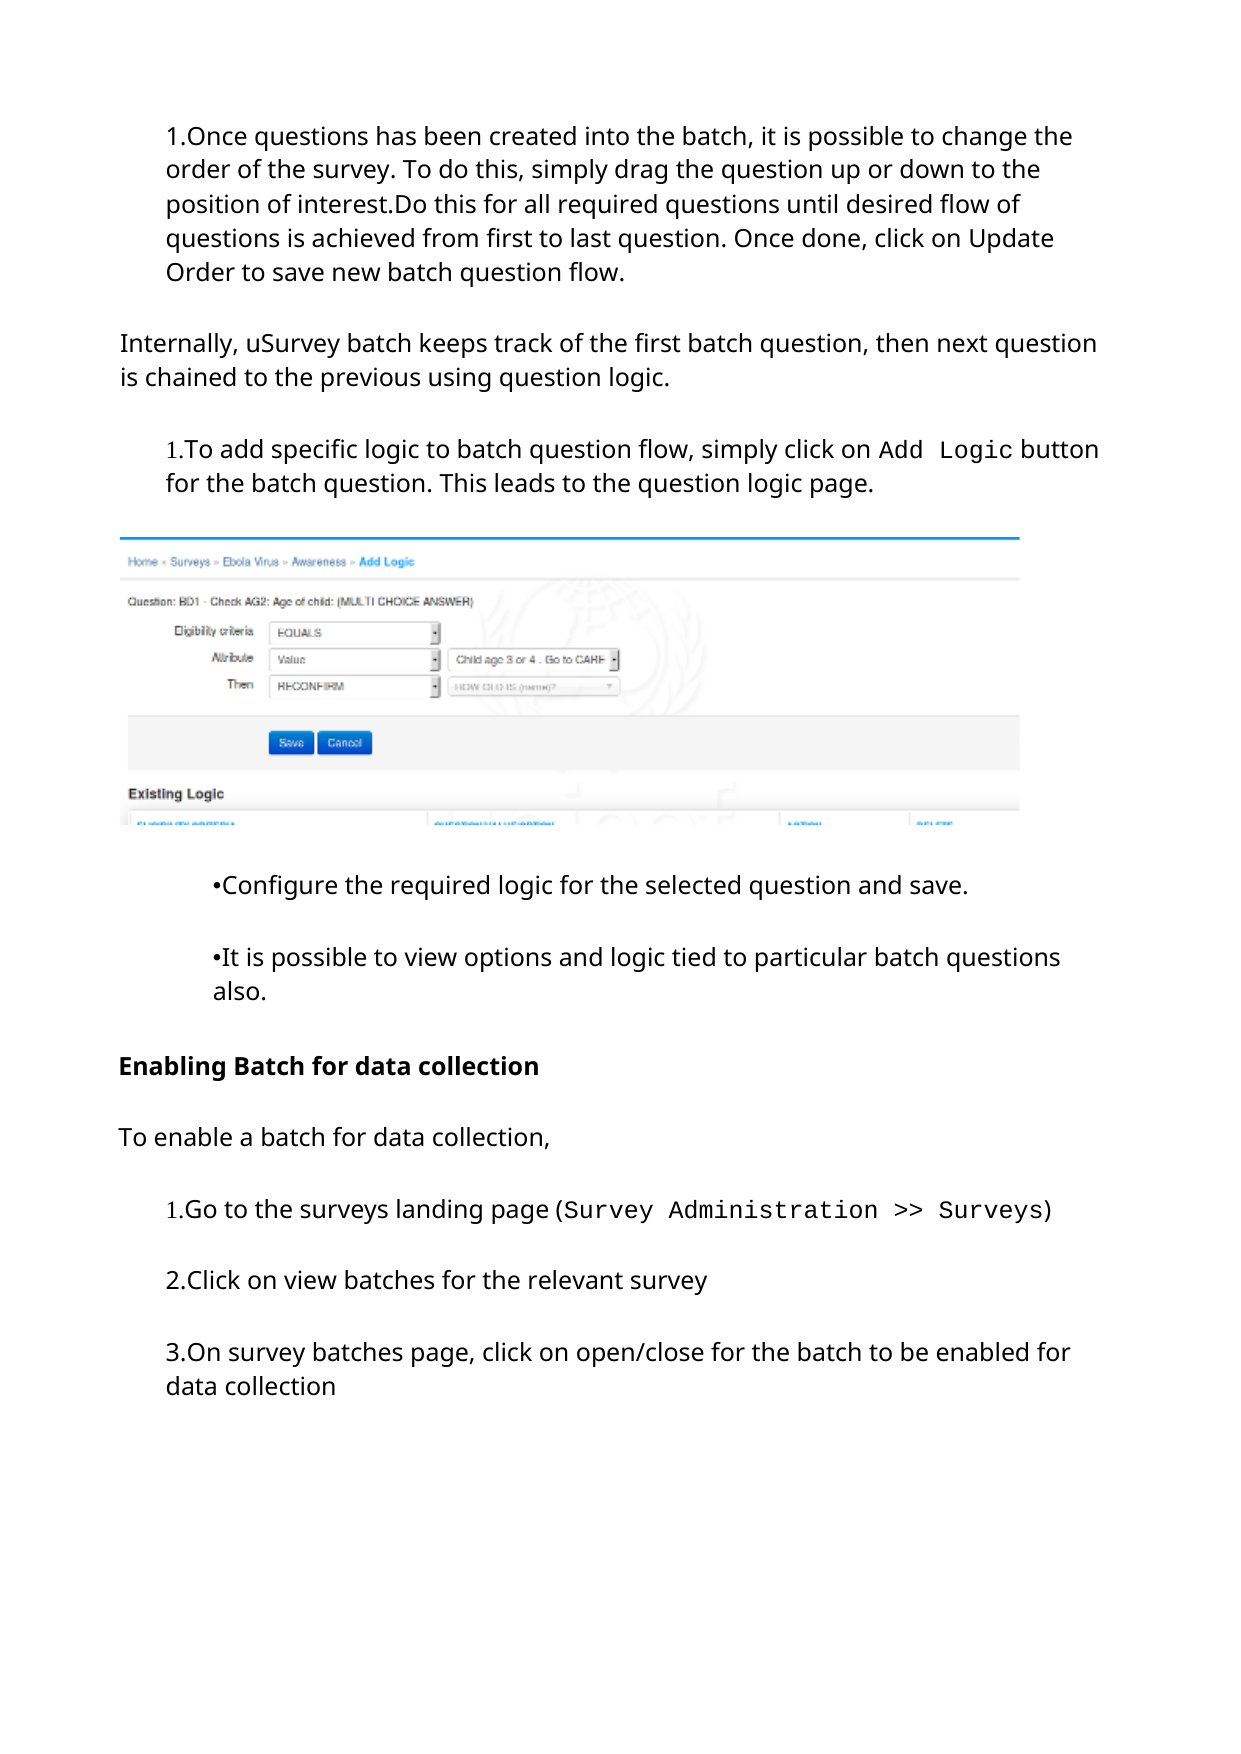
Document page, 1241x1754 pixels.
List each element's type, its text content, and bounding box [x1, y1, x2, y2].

list To add specific logic to batch question flow, simply click on Add Logic button for the batch question. This leads to the question logic page. [118, 432, 1122, 500]
list Go to the surveys landing page (Survey Administration >> Surveys) [118, 1191, 1122, 1226]
list On survey batches page, click on open/close for the batch to be enabled for data collection [118, 1334, 1122, 1403]
list Configure the required logic for the selected question and save. [118, 868, 1122, 902]
text Internally, uSurvey batch keeps track of the first batch question, then next question is chained to the previous using question logic. [120, 326, 1122, 394]
list Once questions has been created into the batch, it is possible to change the order of the survey. To do this, simply drag the question up or down to the position of interest.Do this for all required questions until desired flow of questions is achieved from first to last question. Once done, click on Update Order to save new batch question flow. [118, 118, 1122, 288]
text Enabling Batch for data collection [118, 1048, 1122, 1082]
list It is possible to view options and logic tied to particular batch questions also. [118, 939, 1122, 1007]
list Click on view batches for the relevant survey [118, 1263, 1122, 1297]
text To enable a batch for data collection, [118, 1120, 1122, 1154]
